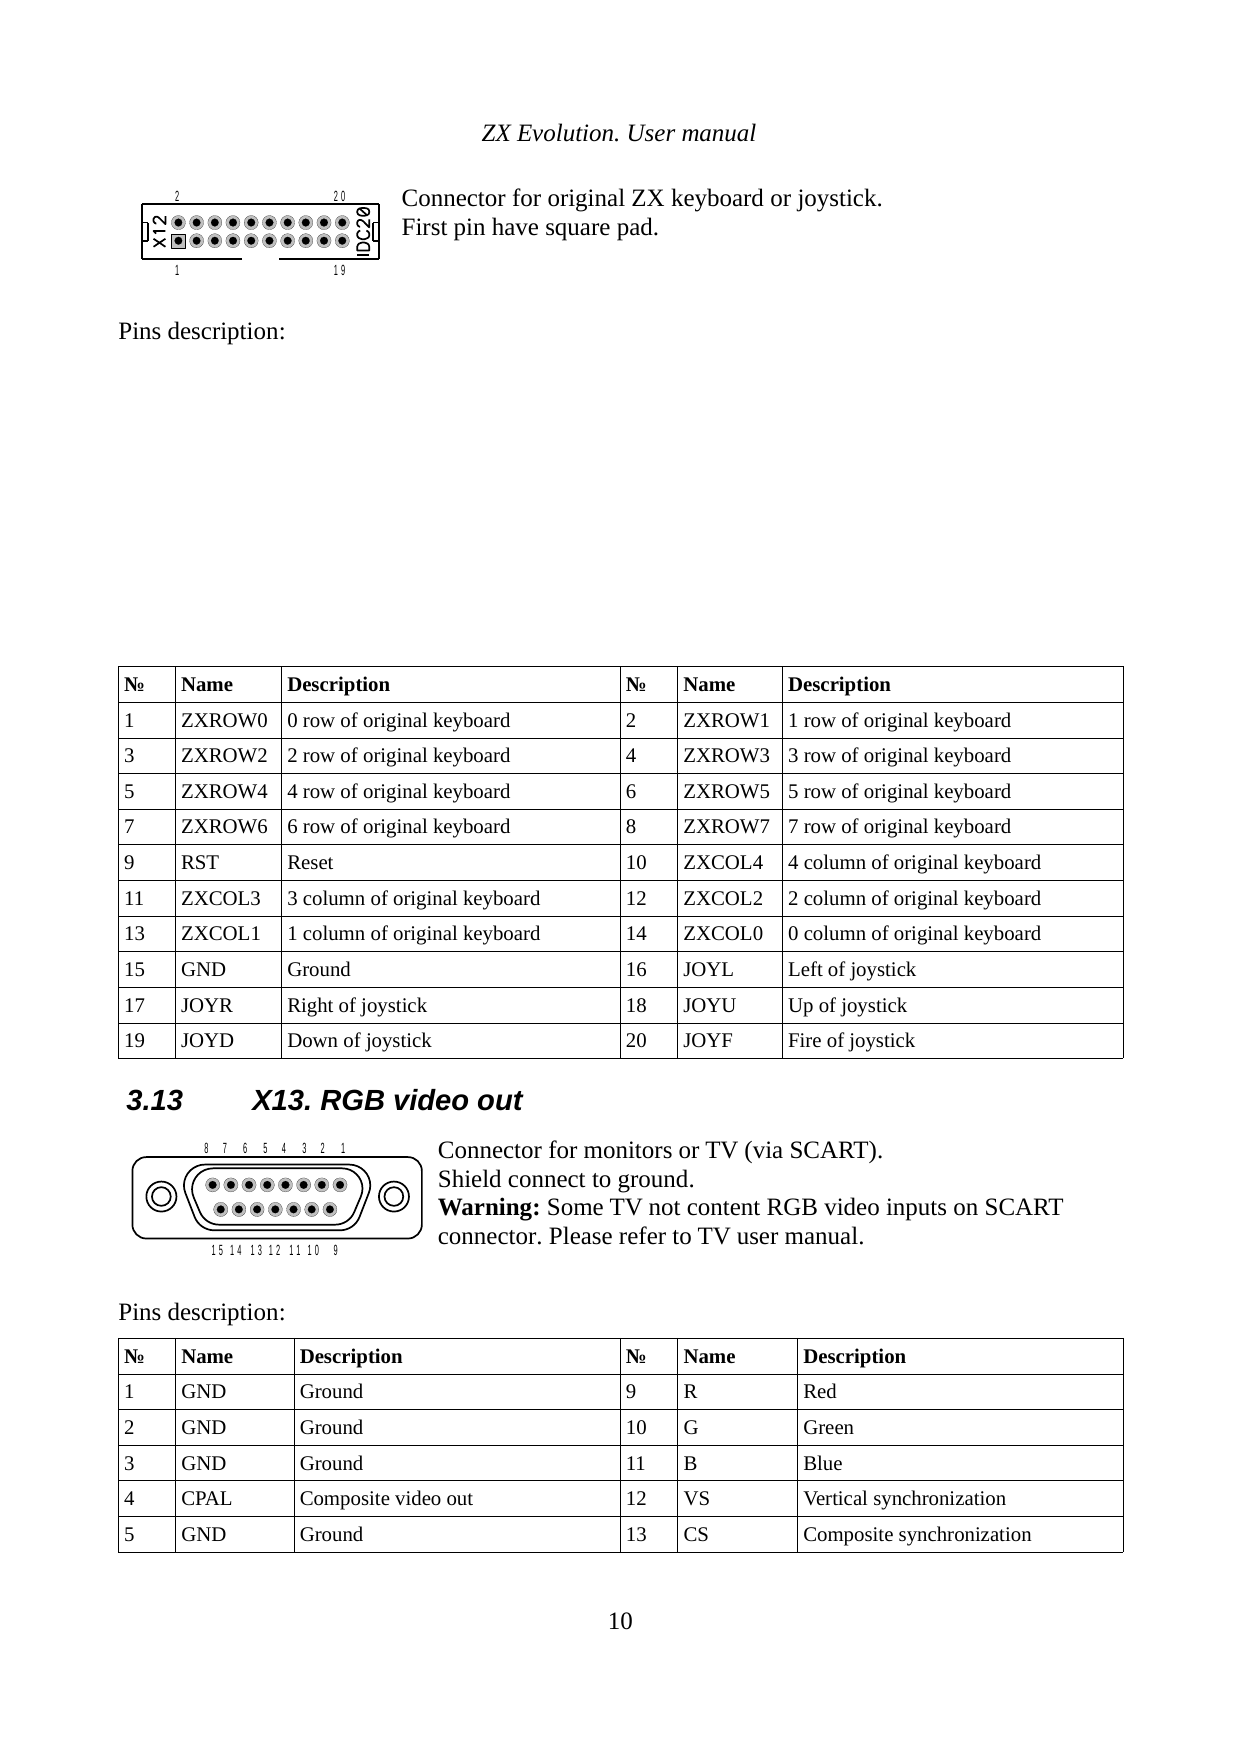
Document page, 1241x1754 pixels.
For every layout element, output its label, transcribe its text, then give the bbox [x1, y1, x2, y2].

table_cell 13 [119, 917, 175, 951]
table_cell GND [176, 1410, 294, 1445]
table_cell 2 row of original keyboard [282, 739, 620, 773]
table_cell CS [678, 1517, 797, 1552]
table_cell 5 [119, 1517, 175, 1552]
table_cell 1 [119, 1375, 175, 1409]
table_header Name [678, 1339, 797, 1373]
table_cell 10 [621, 1410, 677, 1445]
table_header Connector for original ZX keyboard or joystick. First pin have square pad. [396, 177, 1123, 316]
table_header [118, 177, 396, 316]
table_cell JOYR [176, 988, 281, 1022]
table_cell 12 [621, 1481, 677, 1516]
table_cell 7 [119, 810, 175, 844]
table_cell 7 row of original keyboard [783, 810, 1123, 844]
table_header Name [176, 1339, 294, 1373]
table_cell 16 [621, 952, 677, 987]
text Pins description: [118, 1297, 1122, 1325]
table_cell 1 column of original keyboard [282, 917, 620, 951]
table_cell Up of joystick [783, 988, 1123, 1022]
table_cell Ground [295, 1375, 620, 1409]
table_cell 14 [621, 917, 677, 951]
table_cell 10 [621, 845, 677, 880]
table_cell 1 row of original keyboard [783, 703, 1123, 737]
table_cell ZXROW4 [176, 774, 281, 809]
table_cell 20 [621, 1024, 677, 1058]
table_header № [621, 1339, 677, 1373]
table_header Name [176, 667, 281, 702]
table_cell 9 [119, 845, 175, 880]
table_cell 2 column of original keyboard [783, 881, 1123, 916]
table_cell 0 row of original keyboard [282, 703, 620, 737]
table_cell ZXROW5 [678, 774, 782, 809]
table_cell Left of joystick [783, 952, 1123, 987]
table_cell 11 [119, 881, 175, 916]
table_cell Right of joystick [282, 988, 620, 1022]
table_cell ZXROW0 [176, 703, 281, 737]
table_cell ZXROW2 [176, 739, 281, 773]
table_header Description [783, 667, 1123, 702]
table_cell VS [678, 1481, 797, 1516]
table_cell Ground [295, 1410, 620, 1445]
table_cell Green [798, 1410, 1123, 1445]
table_header № [119, 667, 175, 702]
table_cell GND [176, 1375, 294, 1409]
table_cell 0 column of original keyboard [783, 917, 1123, 951]
table_cell R [678, 1375, 797, 1409]
table_cell Red [798, 1375, 1123, 1409]
table_cell 2 [119, 1410, 175, 1445]
table_cell 13 [621, 1517, 677, 1552]
table_cell 6 [621, 774, 677, 809]
table_cell 18 [621, 988, 677, 1022]
table_cell Composite video out [295, 1481, 620, 1516]
table_cell 4 [119, 1481, 175, 1516]
table_cell ZXCOL0 [678, 917, 782, 951]
table_cell JOYF [678, 1024, 782, 1058]
table_cell 15 [119, 952, 175, 987]
table_cell 4 column of original keyboard [783, 845, 1123, 880]
table_cell 3 [119, 1446, 175, 1480]
table_cell 3 [119, 739, 175, 773]
table_cell 8 [621, 810, 677, 844]
table_cell ZXROW6 [176, 810, 281, 844]
table_header № [621, 667, 677, 702]
table_cell 4 [621, 739, 677, 773]
table_cell Fire of joystick [783, 1024, 1123, 1058]
table_header Connector for monitors or TV (via SCART). Shield connect to ground. Warning: Some TV not content RGB video inputs on SCART connector. Please refer to TV user manual. [432, 1129, 1123, 1297]
table_cell ZXROW1 [678, 703, 782, 737]
table_cell ZXCOL1 [176, 917, 281, 951]
table_cell JOYD [176, 1024, 281, 1058]
subtitle X13. RGB video out [118, 1083, 1122, 1117]
table_header [118, 1129, 432, 1297]
table_cell 11 [621, 1446, 677, 1480]
table_cell JOYU [678, 988, 782, 1022]
table_cell G [678, 1410, 797, 1445]
table_cell 5 [119, 774, 175, 809]
table_header Description [282, 667, 620, 702]
table_cell Vertical synchronization [798, 1481, 1123, 1516]
table_cell Composite synchronization [798, 1517, 1123, 1552]
table_cell GND [176, 1446, 294, 1480]
table_cell 1 [119, 703, 175, 737]
table_cell GND [176, 952, 281, 987]
table_cell Ground [282, 952, 620, 987]
table_cell ZXCOL2 [678, 881, 782, 916]
table_cell Ground [295, 1446, 620, 1480]
table_cell Blue [798, 1446, 1123, 1480]
table_cell 4 row of original keyboard [282, 774, 620, 809]
table_cell 5 row of original keyboard [783, 774, 1123, 809]
table_cell 2 [621, 703, 677, 737]
table_cell ZXCOL3 [176, 881, 281, 916]
table_cell 9 [621, 1375, 677, 1409]
table_cell 3 column of original keyboard [282, 881, 620, 916]
table_cell ZXROW3 [678, 739, 782, 773]
table_cell Ground [295, 1517, 620, 1552]
table_cell Down of joystick [282, 1024, 620, 1058]
table_cell JOYL [678, 952, 782, 987]
table_cell 6 row of original keyboard [282, 810, 620, 844]
table_cell 12 [621, 881, 677, 916]
table_cell 19 [119, 1024, 175, 1058]
table_header Name [678, 667, 782, 702]
table_header № [119, 1339, 175, 1373]
text Pins description: [118, 316, 1122, 345]
table_cell Reset [282, 845, 620, 880]
table_cell ZXCOL4 [678, 845, 782, 880]
table_cell ZXROW7 [678, 810, 782, 844]
table_header Description [295, 1339, 620, 1373]
table_cell RST [176, 845, 281, 880]
table_cell B [678, 1446, 797, 1480]
table_header Description [798, 1339, 1123, 1373]
table_cell CPAL [176, 1481, 294, 1516]
table_cell GND [176, 1517, 294, 1552]
table_cell 17 [119, 988, 175, 1022]
table_cell 3 row of original keyboard [783, 739, 1123, 773]
